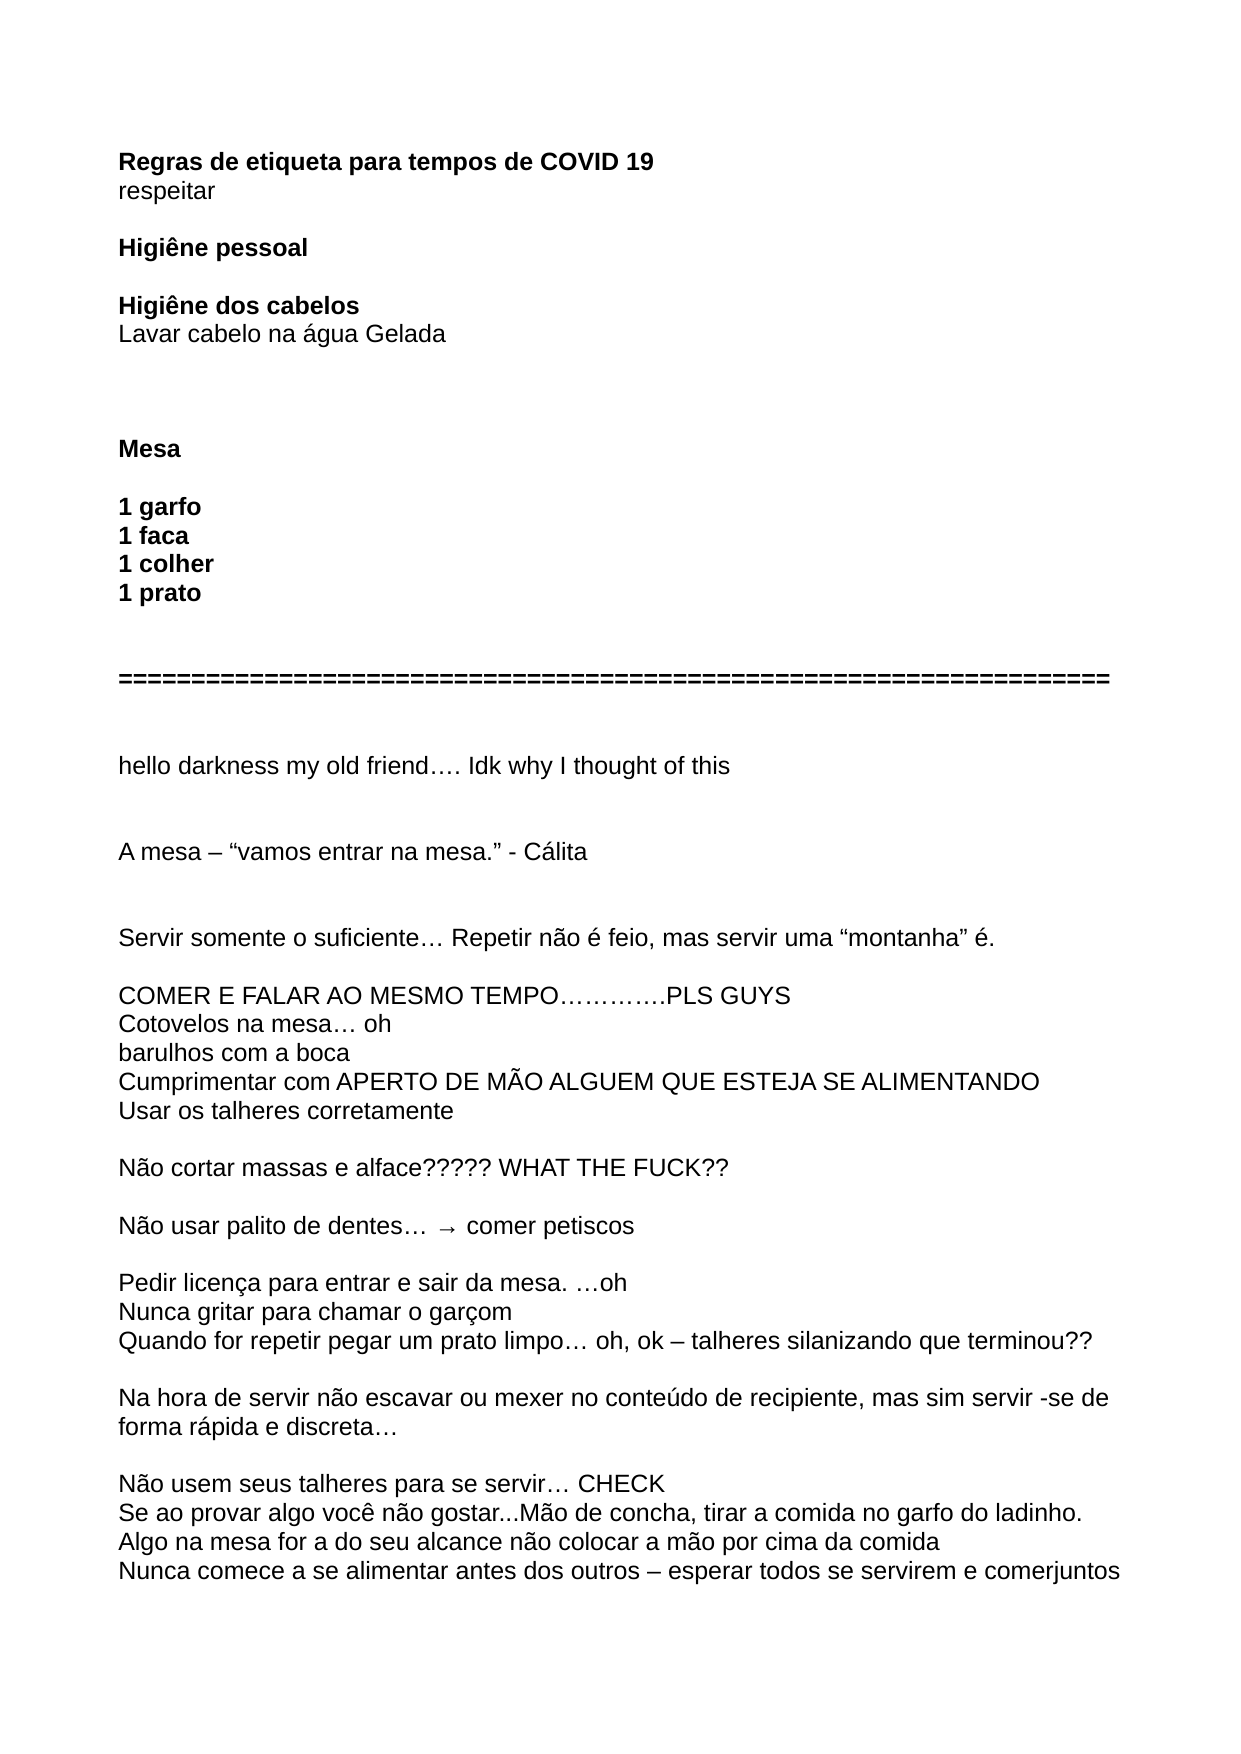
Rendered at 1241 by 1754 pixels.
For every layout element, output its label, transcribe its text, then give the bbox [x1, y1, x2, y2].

text Não cortar massas e alface????? WHAT THE FUCK?? [118, 1153, 1122, 1182]
text 1 colher [118, 549, 1122, 578]
text Usar os talheres corretamente [118, 1096, 1122, 1124]
text Nunca comece a se alimentar antes dos outros – esperar todos se servirem e comerjuntos [118, 1556, 1122, 1584]
text A mesa – “vamos entrar na mesa.” - Cálita [118, 837, 1122, 866]
text barulhos com a boca [118, 1038, 1122, 1067]
text Higiêne pessoal [118, 233, 1122, 262]
text 1 prato [118, 578, 1122, 607]
text COMER E FALAR AO MESMO TEMPO………….PLS GUYS [118, 981, 1122, 1009]
text Se ao provar algo você não gostar...Mão de concha, tirar a comida no garfo do ladinho. [118, 1498, 1122, 1527]
text Regras de etiqueta para tempos de COVID 19 [118, 147, 1122, 176]
text Servir somente o suficiente… Repetir não é feio, mas servir uma “montanha” é. [118, 923, 1122, 952]
text 1 faca [118, 521, 1122, 549]
text Higiêne dos cabelos [118, 291, 1122, 319]
text Cotovelos na mesa… oh [118, 1009, 1122, 1038]
text Cumprimentar com APERTO DE MÃO ALGUEM QUE ESTEJA SE ALIMENTANDO [118, 1067, 1122, 1096]
text ==================================================================== [118, 664, 1122, 693]
text hello darkness my old friend…. Idk why I thought of this [118, 751, 1122, 779]
text Lavar cabelo na água Gelada [118, 319, 1122, 348]
text Pedir licença para entrar e sair da mesa. …oh [118, 1268, 1122, 1297]
text Quando for repetir pegar um prato limpo… oh, ok – talheres silanizando que terminou?? [118, 1326, 1122, 1354]
text Algo na mesa for a do seu alcance não colocar a mão por cima da comida [118, 1527, 1122, 1556]
text Na hora de servir não escavar ou mexer no conteúdo de recipiente, mas sim servir -se de forma rápida e discreta… [118, 1383, 1122, 1441]
text Mesa [118, 434, 1122, 463]
text Nunca gritar para chamar o garçom [118, 1297, 1122, 1326]
text Não usar palito de dentes… → comer petiscos [118, 1211, 1122, 1239]
text Não usem seus talheres para se servir… CHECK [118, 1469, 1122, 1498]
text respeitar [118, 176, 1122, 204]
text 1 garfo [118, 492, 1122, 521]
